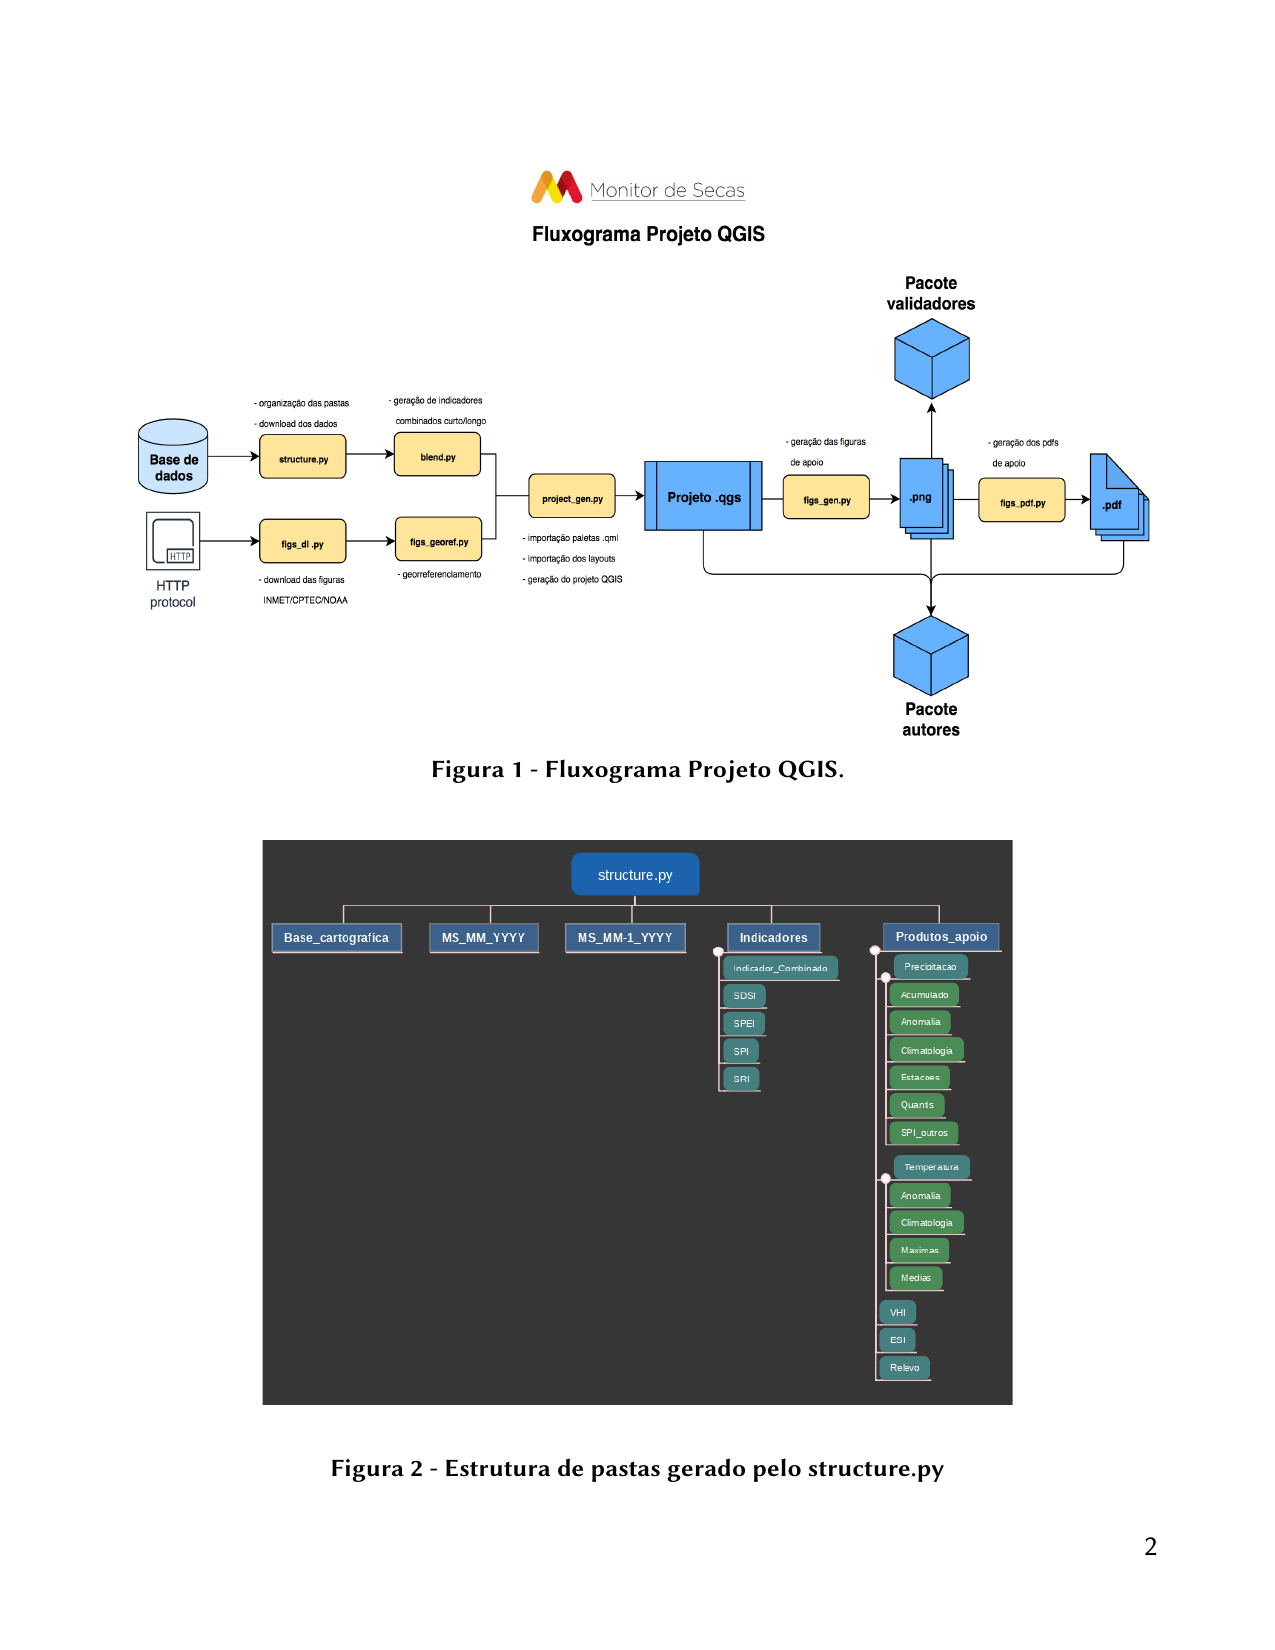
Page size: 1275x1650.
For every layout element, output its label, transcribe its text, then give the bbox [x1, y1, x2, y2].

picture [262, 840, 1013, 1405]
picture [125, 118, 1150, 756]
text Figura 2 - Estrutura de pastas gerado pelo structure.py [118, 1454, 1157, 1482]
text Figura 1 - Fluxograma Projeto QGIS. [118, 118, 1157, 784]
